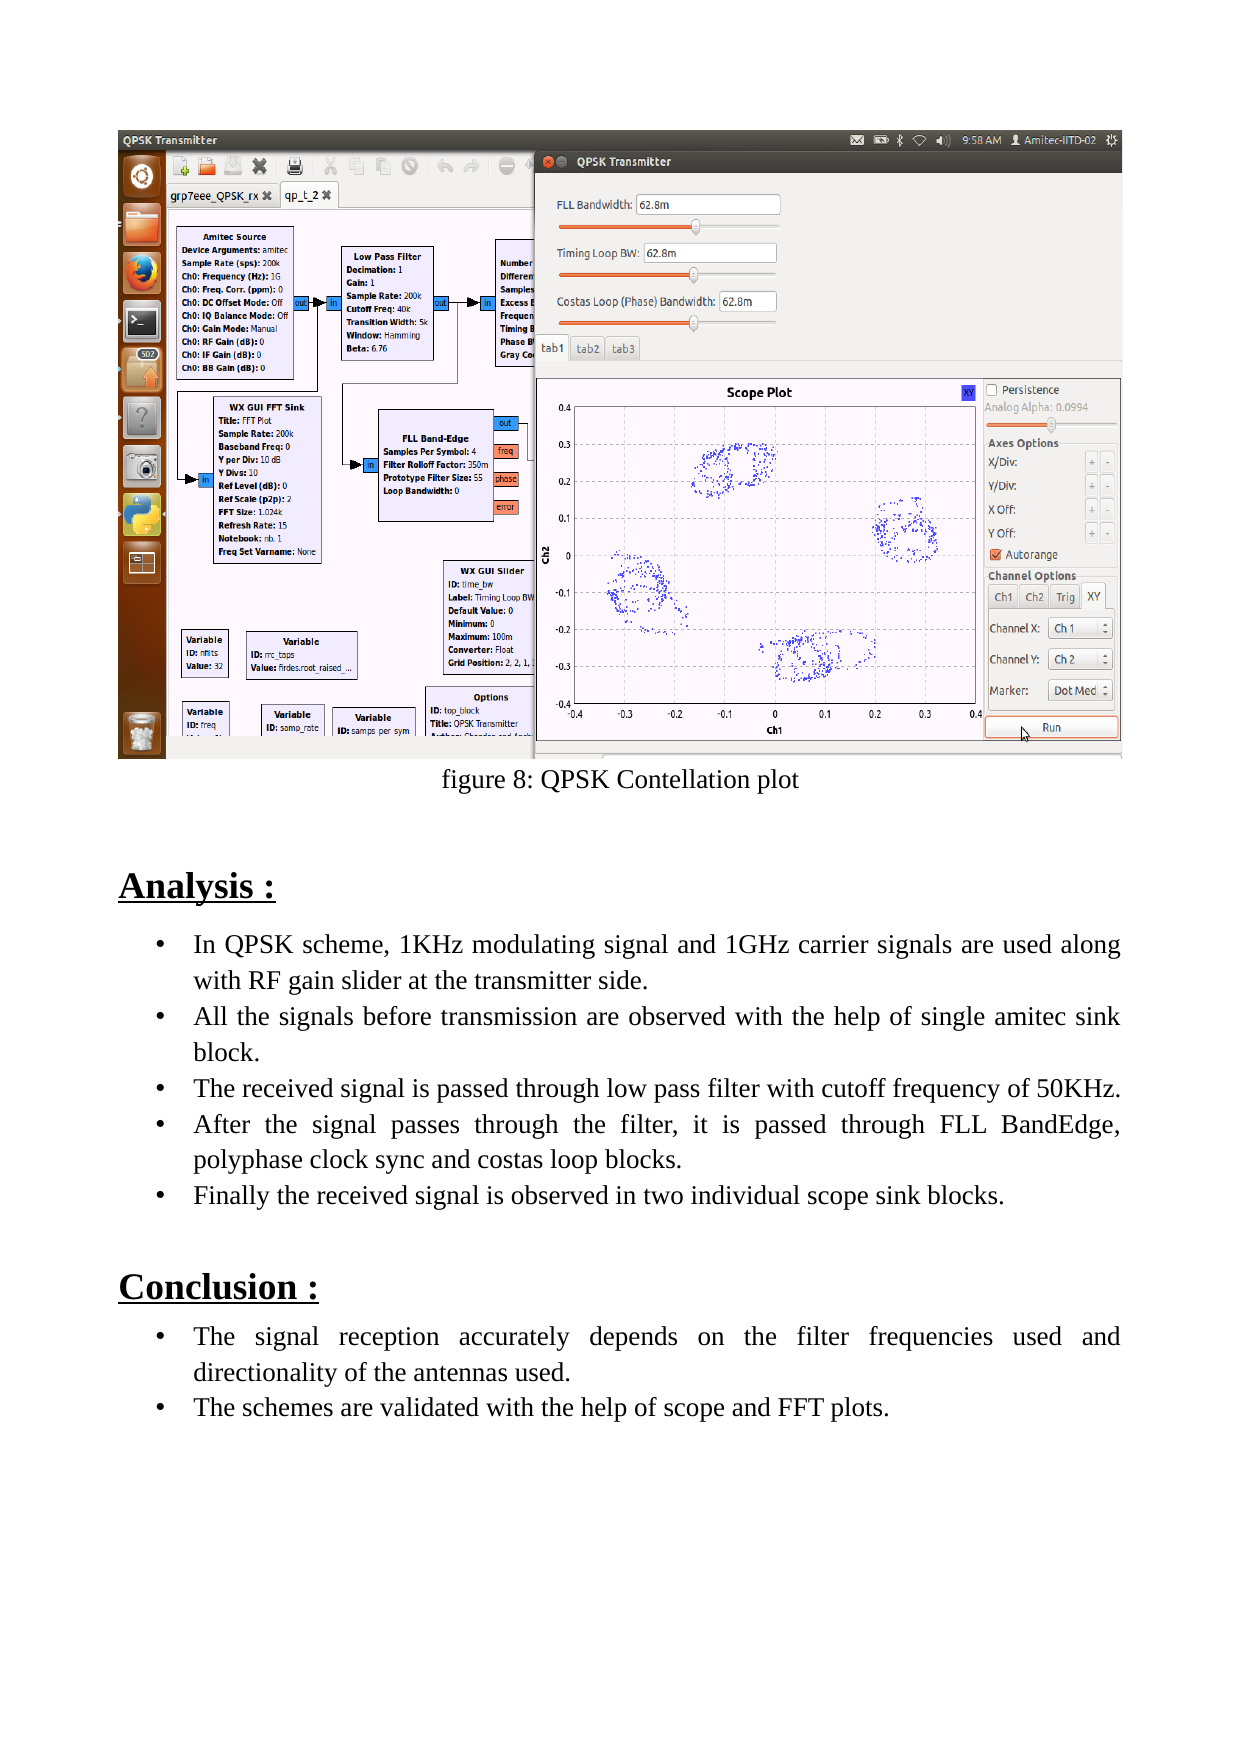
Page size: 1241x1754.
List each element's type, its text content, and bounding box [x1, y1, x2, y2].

list All the signals before transmission are observed with the help of single amitec sink block. [156, 1000, 1122, 1067]
list In QPSK scheme, 1KHz modulating signal and 1GHz carrier signals are used along with RF gain slider at the transmitter side. [156, 929, 1122, 996]
text Conclusion : [118, 1265, 1122, 1308]
list The received signal is passed through low pass filter with cutoff frequency of 50KHz. [156, 1072, 1122, 1103]
picture [118, 130, 1123, 759]
list Finally the received signal is observed in two individual scope sink blocks. [156, 1179, 1122, 1211]
list The signal reception accurately depends on the filter frequencies used and directionality of the antennas used. [156, 1320, 1122, 1387]
text Analysis : [118, 864, 1122, 907]
list After the signal passes through the filter, it is passed through FLL BandEdge, polyphase clock sync and costas loop blocks. [156, 1108, 1122, 1175]
text [118, 118, 1122, 130]
list The schemes are validated with the help of scope and FFT plots. [156, 1391, 1122, 1423]
text figure 8: QPSK Contellation plot [118, 759, 1122, 795]
